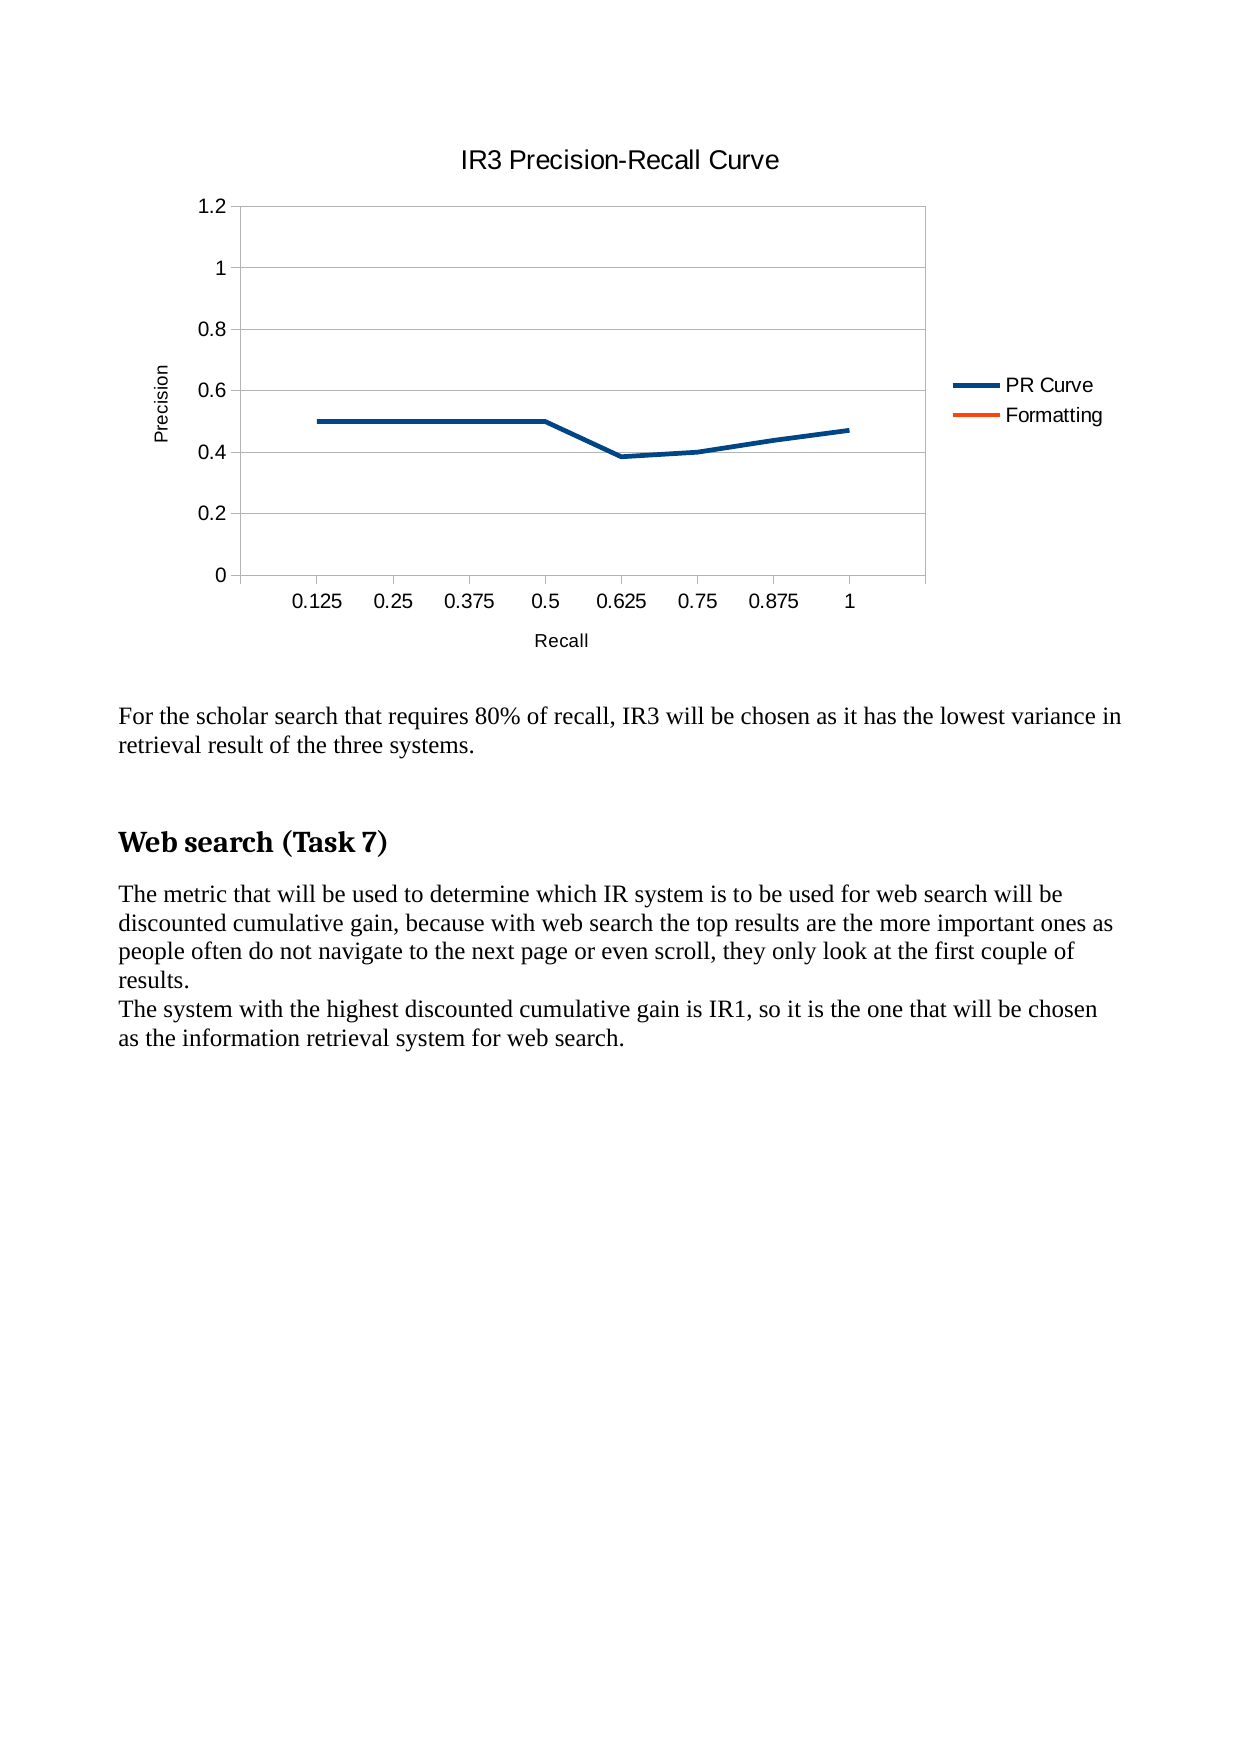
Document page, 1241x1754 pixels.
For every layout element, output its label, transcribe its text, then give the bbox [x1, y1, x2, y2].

text The metric that will be used to determine which IR system is to be used for web search will be discounted cumulative gain, because with web search the top results are the more important ones as people often do not navigate to the next page or even scroll, they only look at the first couple of results. The system with the highest discounted cumulative gain is IR1, so it is the one that will be chosen as the information retrieval system for web search. [118, 879, 1122, 1051]
subtitle Web search (Task 7) [118, 825, 1122, 860]
text For the scholar search that requires 80% of recall, IR3 will be chosen as it has the lowest variance in retrieval result of the three systems. [118, 701, 1122, 759]
